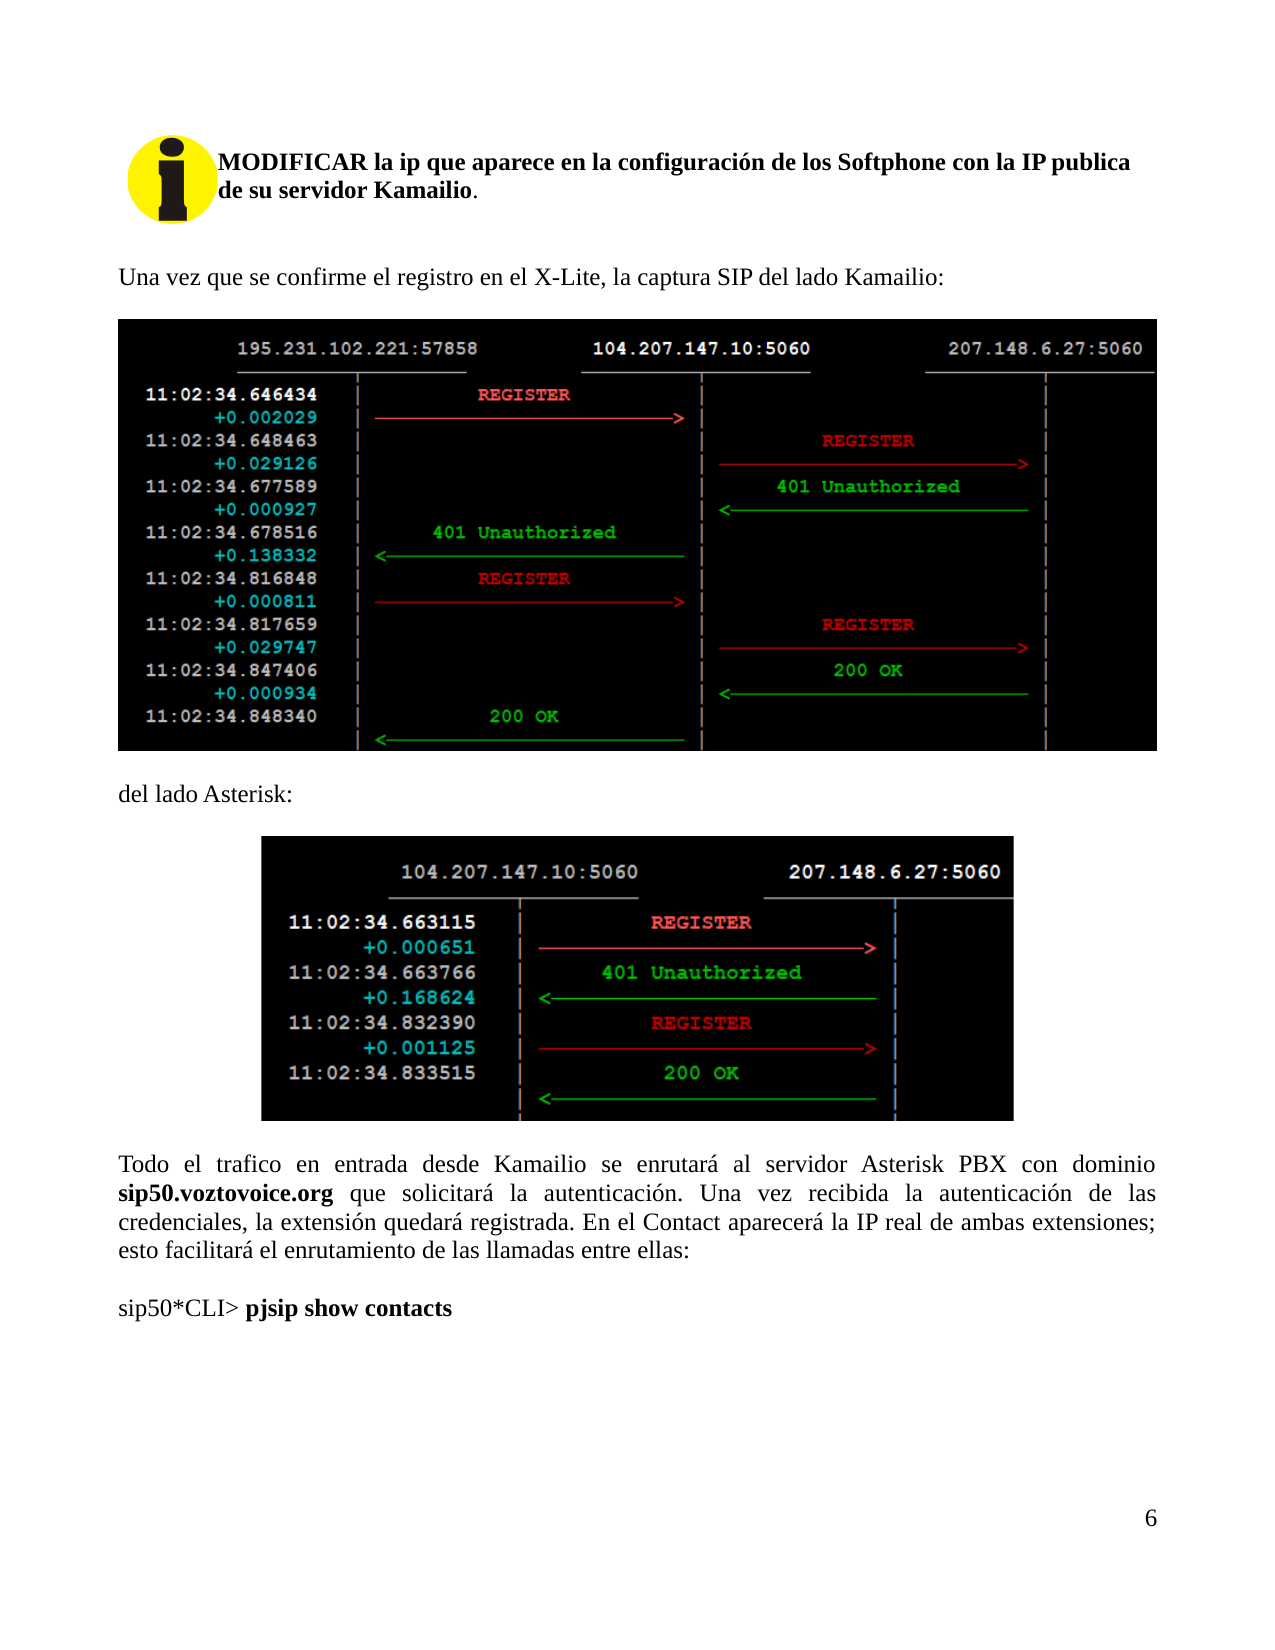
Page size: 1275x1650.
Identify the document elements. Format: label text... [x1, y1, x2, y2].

picture [118, 319, 1157, 751]
text MODIFICAR la ip que aparece en la configuración de los Softphone con la IP publica [218, 147, 1157, 176]
text de su servidor Kamailio. [218, 176, 1157, 204]
picture [127, 135, 218, 224]
text del lado Asterisk: [118, 779, 1157, 808]
text Una vez que se confirme el registro en el X-Lite, la captura SIP del lado Kamailio: [118, 262, 1157, 291]
text Todo el trafico en entrada desde Kamailio se enrutará al servidor Asterisk PBX con dominio sip50.voztovoice.org que solicitará la autenticación. Una vez recibida la autenticación de las credenciales, la extensión quedará registrada. En el Contact aparecerá la IP real de ambas extensiones; esto facilitará el enrutamiento de las llamadas entre ellas: [118, 1149, 1157, 1264]
picture [261, 836, 1014, 1121]
text sip50*CLI> pjsip show contacts [118, 1293, 1157, 1322]
